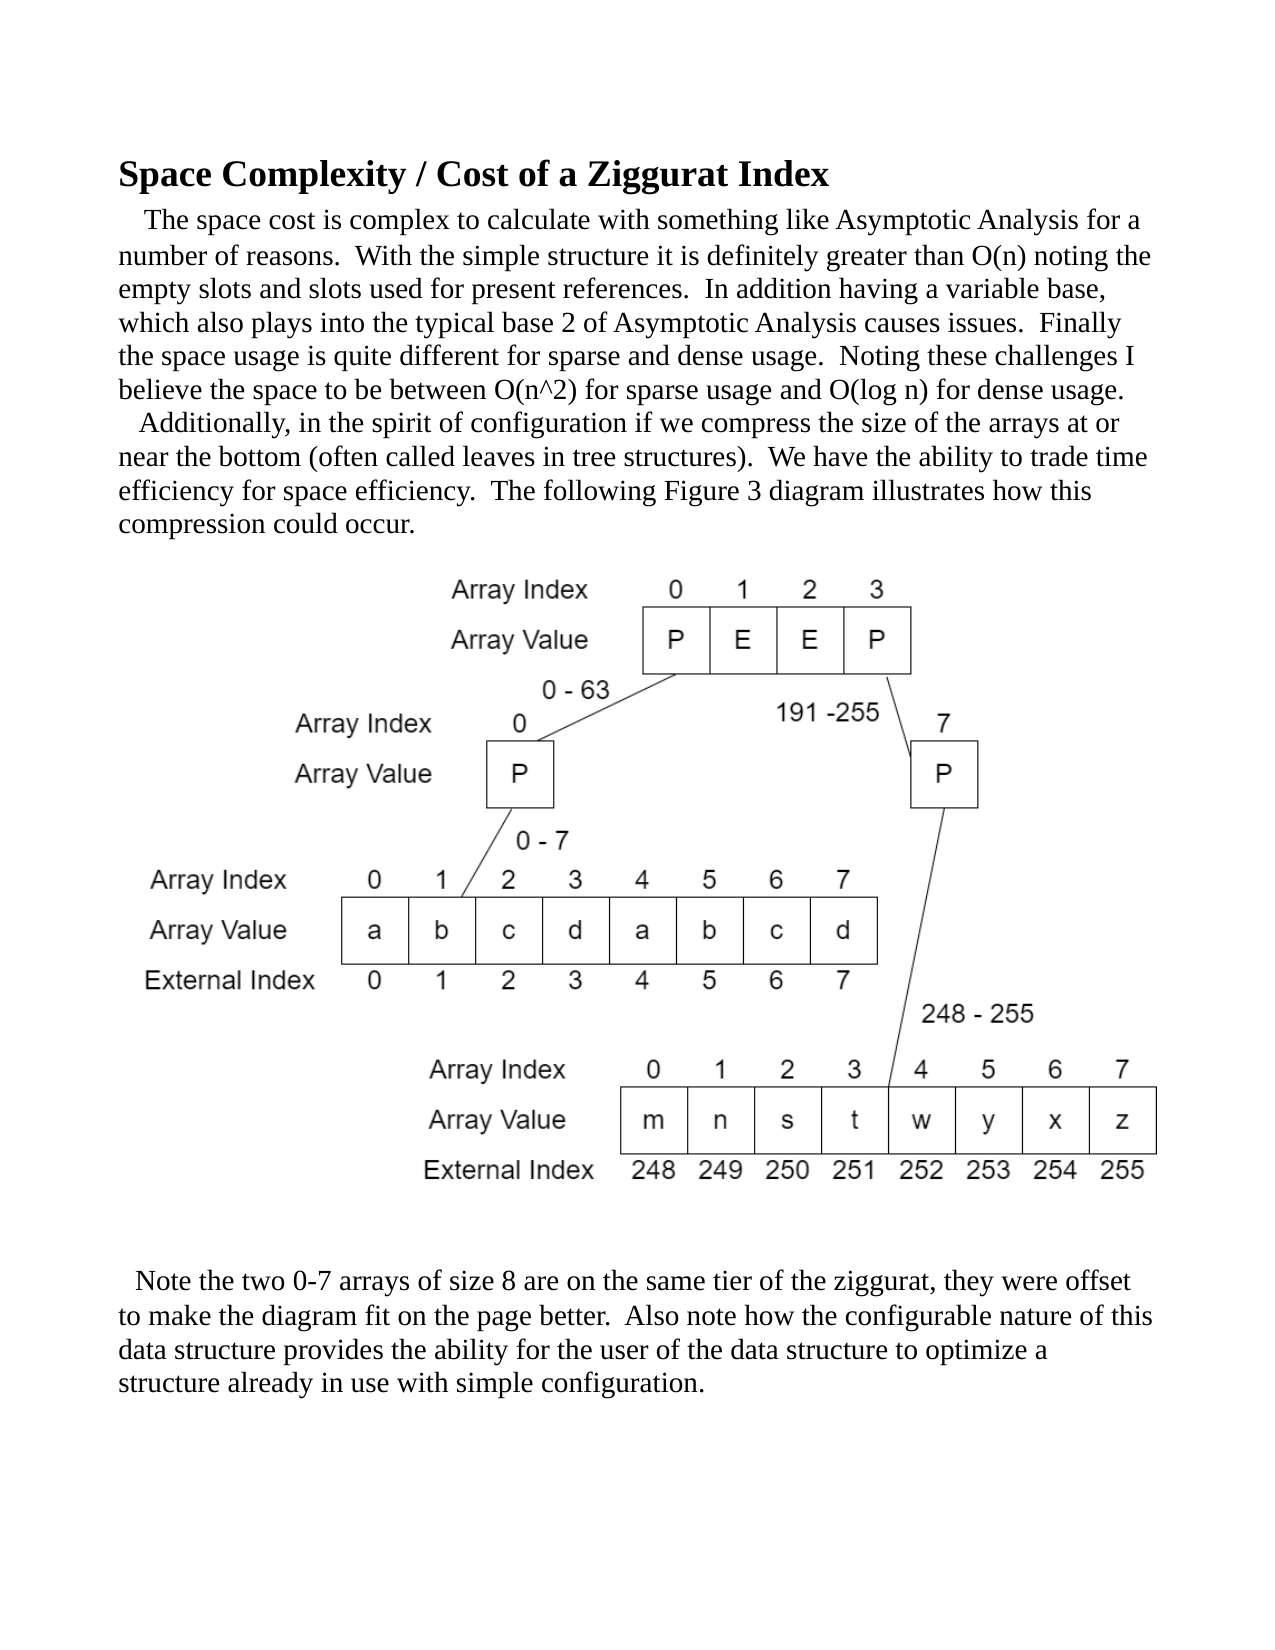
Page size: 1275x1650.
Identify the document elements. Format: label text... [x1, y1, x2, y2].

subtitle Space Complexity / Cost of a Ziggurat Index [118, 152, 1157, 195]
text The space cost is complex to calculate with something like Asymptotic Analysis for a number of reasons. With the simple structure it is definitely greater than O(n) noting the empty slots and slots used for present references. In addition having a variable base, which also plays into the typical base 2 of Asymptotic Analysis causes issues. Finally the space usage is quite different for sparse and dense usage. Noting these challenges I believe the space to be between O(n^2) for sparse usage and O(log n) for dense usage. [118, 195, 1157, 406]
text Note the two 0-7 arrays of size 8 are on the same tier of the ziggurat, they were offset to make the diagram fit on the page better. Also note how the configurable nature of this data structure provides the ability for the user of the data structure to optimize a structure already in use with simple configuration. [118, 1255, 1157, 1399]
text Additionally, in the spirit of configuration if we compress the size of the arrays at or near the bottom (often called leaves in tree structures). We have the ability to trade time efficiency for space efficiency. The following Figure 3 diagram illustrates how this compression could occur. [118, 406, 1157, 540]
picture [118, 573, 1157, 1188]
